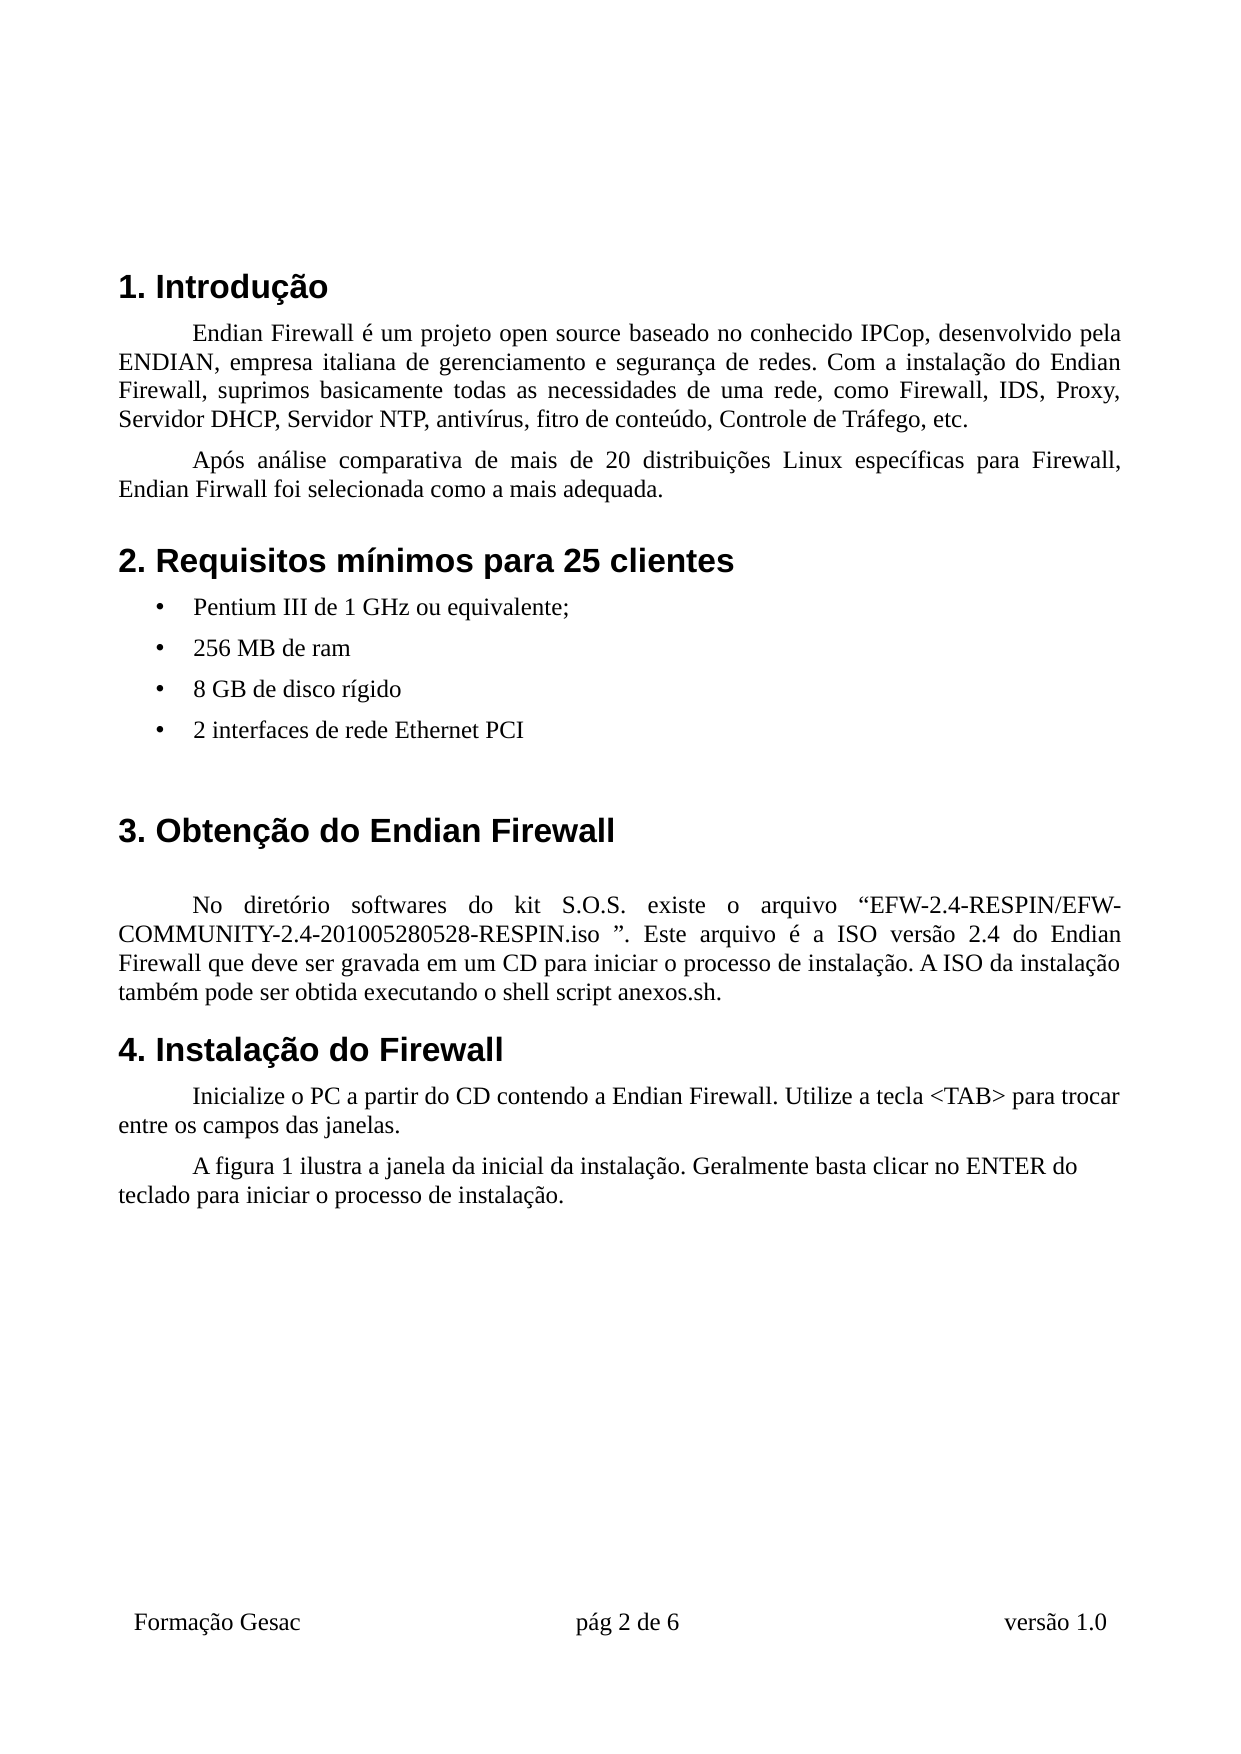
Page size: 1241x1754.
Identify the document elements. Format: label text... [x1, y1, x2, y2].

subtitle 3. Obtenção do Endian Firewall [118, 810, 1122, 849]
list 256 MB de ram [156, 633, 1122, 662]
text Após análise comparativa de mais de 20 distribuições Linux específicas para Firewall, Endian Firwall foi selecionada como a mais adequada. [118, 446, 1122, 503]
list 8 GB de disco rígido [156, 674, 1122, 703]
list 2 interfaces de rede Ethernet PCI [156, 715, 1122, 744]
text Endian Firewall é um projeto open source baseado no conhecido IPCop, desenvolvido pela ENDIAN, empresa italiana de gerenciamento e segurança de redes. Com a instalação do Endian Firewall, suprimos basicamente todas as necessidades de uma rede, como Firewall, IDS, Proxy, Servidor DHCP, Servidor NTP, antivírus, fitro de conteúdo, Controle de Tráfego, etc. [118, 318, 1122, 433]
subtitle 2. Requisitos mínimos para 25 clientes [118, 541, 1122, 579]
list Pentium III de 1 GHz ou equivalente; [156, 592, 1122, 620]
text Inicialize o PC a partir do CD contendo a Endian Firewall. Utilize a tecla <TAB> para trocar entre os campos das janelas. [118, 1081, 1122, 1139]
text A figura 1 ilustra a janela da inicial da instalação. Geralmente basta clicar no ENTER do teclado para iniciar o processo de instalação. [118, 1151, 1122, 1209]
subtitle 1. Introdução [118, 267, 1122, 306]
subtitle 4. Instalação do Firewall [118, 1030, 1122, 1069]
text No diretório softwares do kit S.O.S. existe o arquivo “EFW-2.4-RESPIN/EFW-COMMUNITY-2.4-201005280528-RESPIN.iso ”. Este arquivo é a ISO versão 2.4 do Endian Firewall que deve ser gravada em um CD para iniciar o processo de instalação. A ISO da instalação também pode ser obtida executando o shell script anexos.sh. [118, 890, 1122, 1005]
